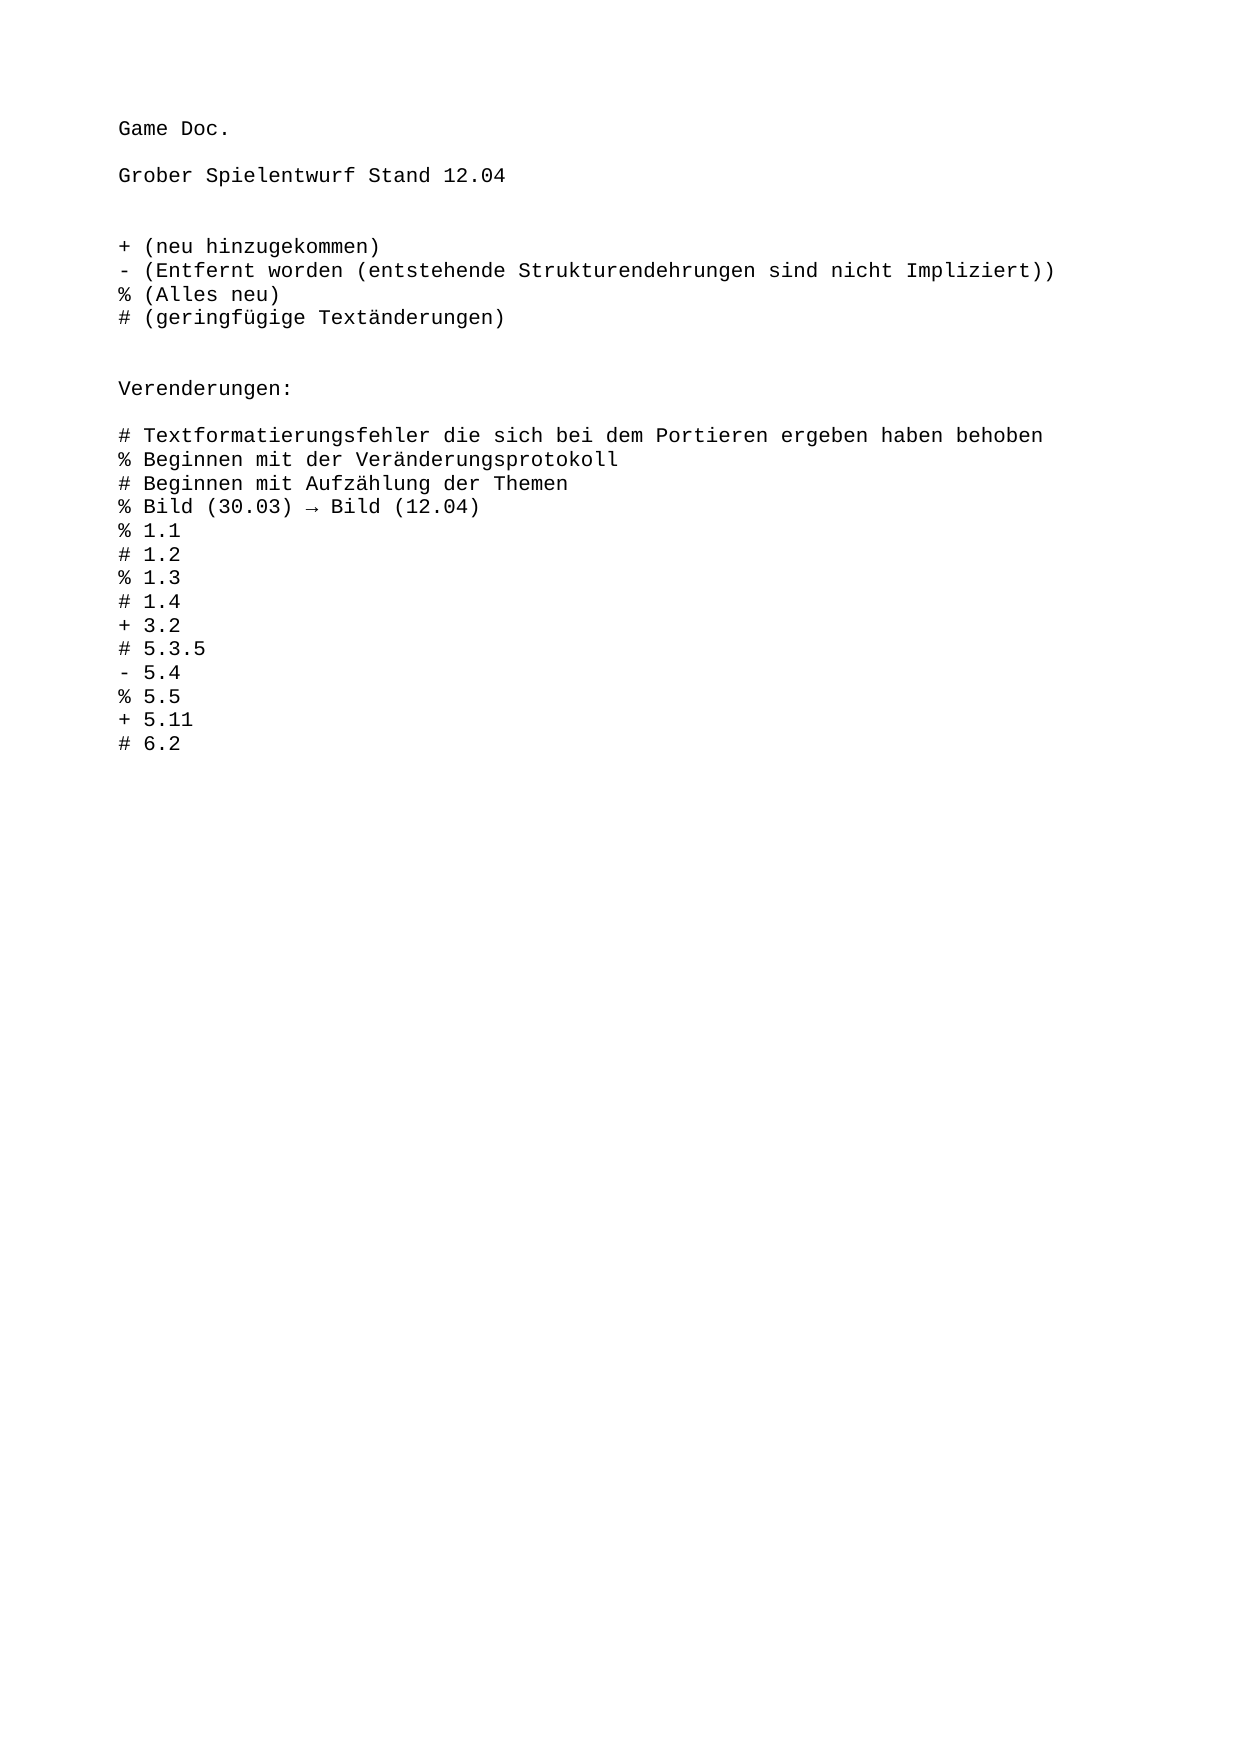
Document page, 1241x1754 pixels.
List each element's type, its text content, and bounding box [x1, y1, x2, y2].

text % 1.1 [118, 520, 1122, 544]
text % 5.5 [118, 686, 1122, 709]
text Game Doc. [118, 118, 1122, 142]
text % 1.3 [118, 567, 1122, 591]
text # (geringfügige Textänderungen) [118, 307, 1122, 331]
text # Textformatierungsfehler die sich bei dem Portieren ergeben haben behoben [118, 426, 1122, 449]
text # 6.2 [118, 733, 1122, 757]
text # Beginnen mit Aufzählung der Themen [118, 473, 1122, 496]
text # 5.3.5 [118, 638, 1122, 662]
text # 1.4 [118, 591, 1122, 615]
text Grober Spielentwurf Stand 12.04 [118, 165, 1122, 189]
text % Beginnen mit der Veränderungsprotokoll [118, 449, 1122, 473]
text + 5.11 [118, 709, 1122, 733]
text Verenderungen: [118, 378, 1122, 402]
text % Bild (30.03) → Bild (12.04) [118, 496, 1122, 520]
text % (Alles neu) [118, 284, 1122, 307]
text # 1.2 [118, 544, 1122, 567]
text + (neu hinzugekommen) [118, 236, 1122, 260]
text + 3.2 [118, 615, 1122, 638]
text - (Entfernt worden (entstehende Strukturendehrungen sind nicht Impliziert)) [118, 260, 1122, 284]
text - 5.4 [118, 662, 1122, 686]
